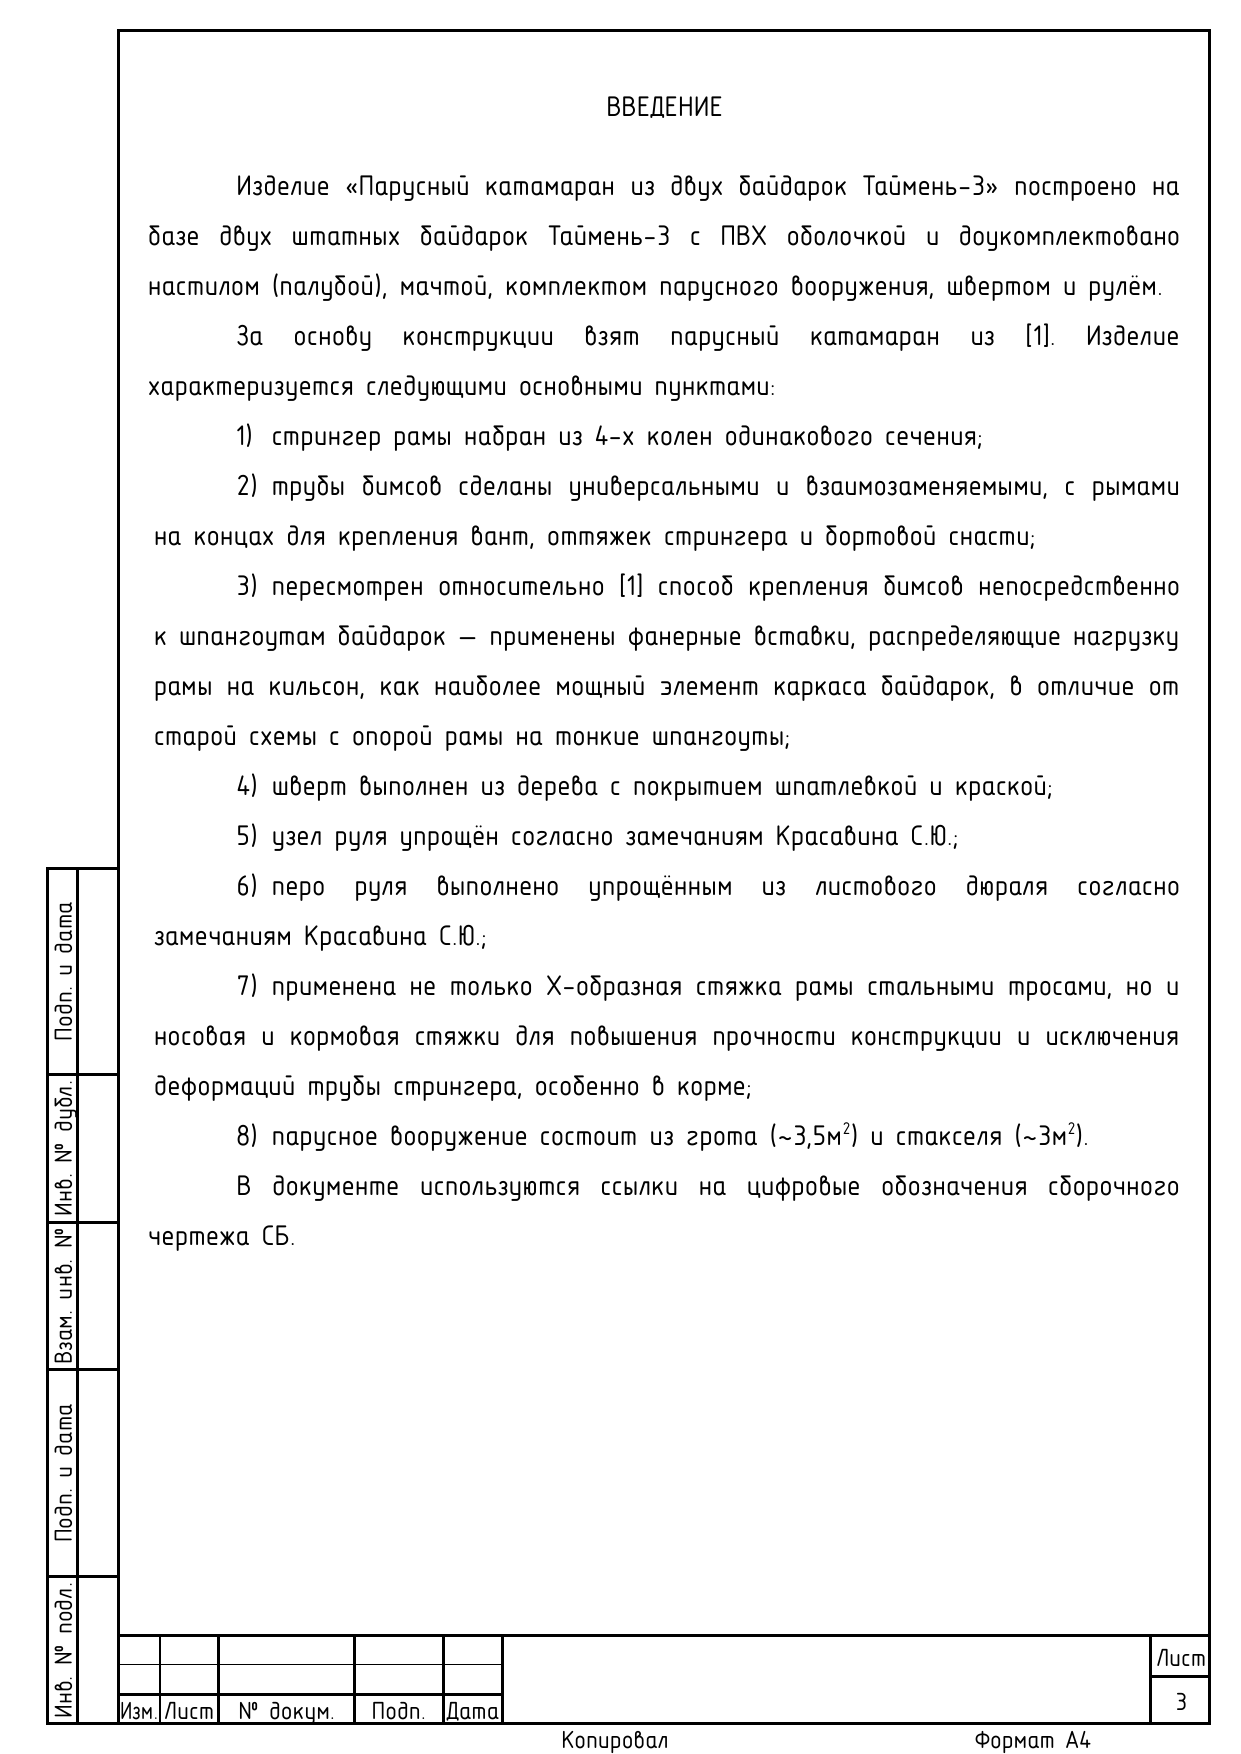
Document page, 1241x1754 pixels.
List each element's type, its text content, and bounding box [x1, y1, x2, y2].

list узел руля упрощён согласно замечаниям Красавина С.Ю.; [153, 818, 1181, 851]
subtitle Введение [148, 88, 1181, 122]
text Изделие «Парусный катамаран из двух байдарок Таймень-3» построено на базе двух штатных байдарок Таймень-3 с ПВХ оболочкой и доукомплектовано настилом (палубой), мачтой, комплектом парусного вооружения, швертом и рулём. [148, 168, 1181, 301]
list применена не только Х-образная стяжка рамы стальными тросами, но и носовая и кормовая стяжки для повышения прочности конструкции и исключения деформаций трубы стрингера, особенно в корме; [153, 968, 1181, 1101]
list перо руля выполнено упрощённым из листового дюраля согласно замечаниям Красавина С.Ю.; [153, 868, 1181, 951]
list трубы бимсов сделаны универсальными и взаимозаменяемыми, с рымами на концах для крепления вант, оттяжек стрингера и бортовой снасти; [153, 468, 1181, 551]
list стрингер рамы набран из 4-х колен одинакового сечения; [153, 418, 1181, 451]
text За основу конструкции взят парусный катамаран из [1]. Изделие характеризуется следующими основными пунктами: [148, 318, 1181, 401]
list парусное вооружение состоит из грота (~3,5м2) и стакселя (~3м2). [153, 1118, 1181, 1151]
list шверт выполнен из дерева с покрытием шпатлевкой и краской; [153, 768, 1181, 801]
text В документе используются ссылки на цифровые обозначения сборочного чертежа СБ. [148, 1168, 1181, 1251]
list пересмотрен относительно [1] способ крепления бимсов непосредственно к шпангоутам байдарок — применены фанерные вставки, распределяющие нагрузку рамы на кильсон, как наиболее мощный элемент каркаса байдарок, в отличие от старой схемы с опорой рамы на тонкие шпангоуты; [153, 568, 1181, 751]
